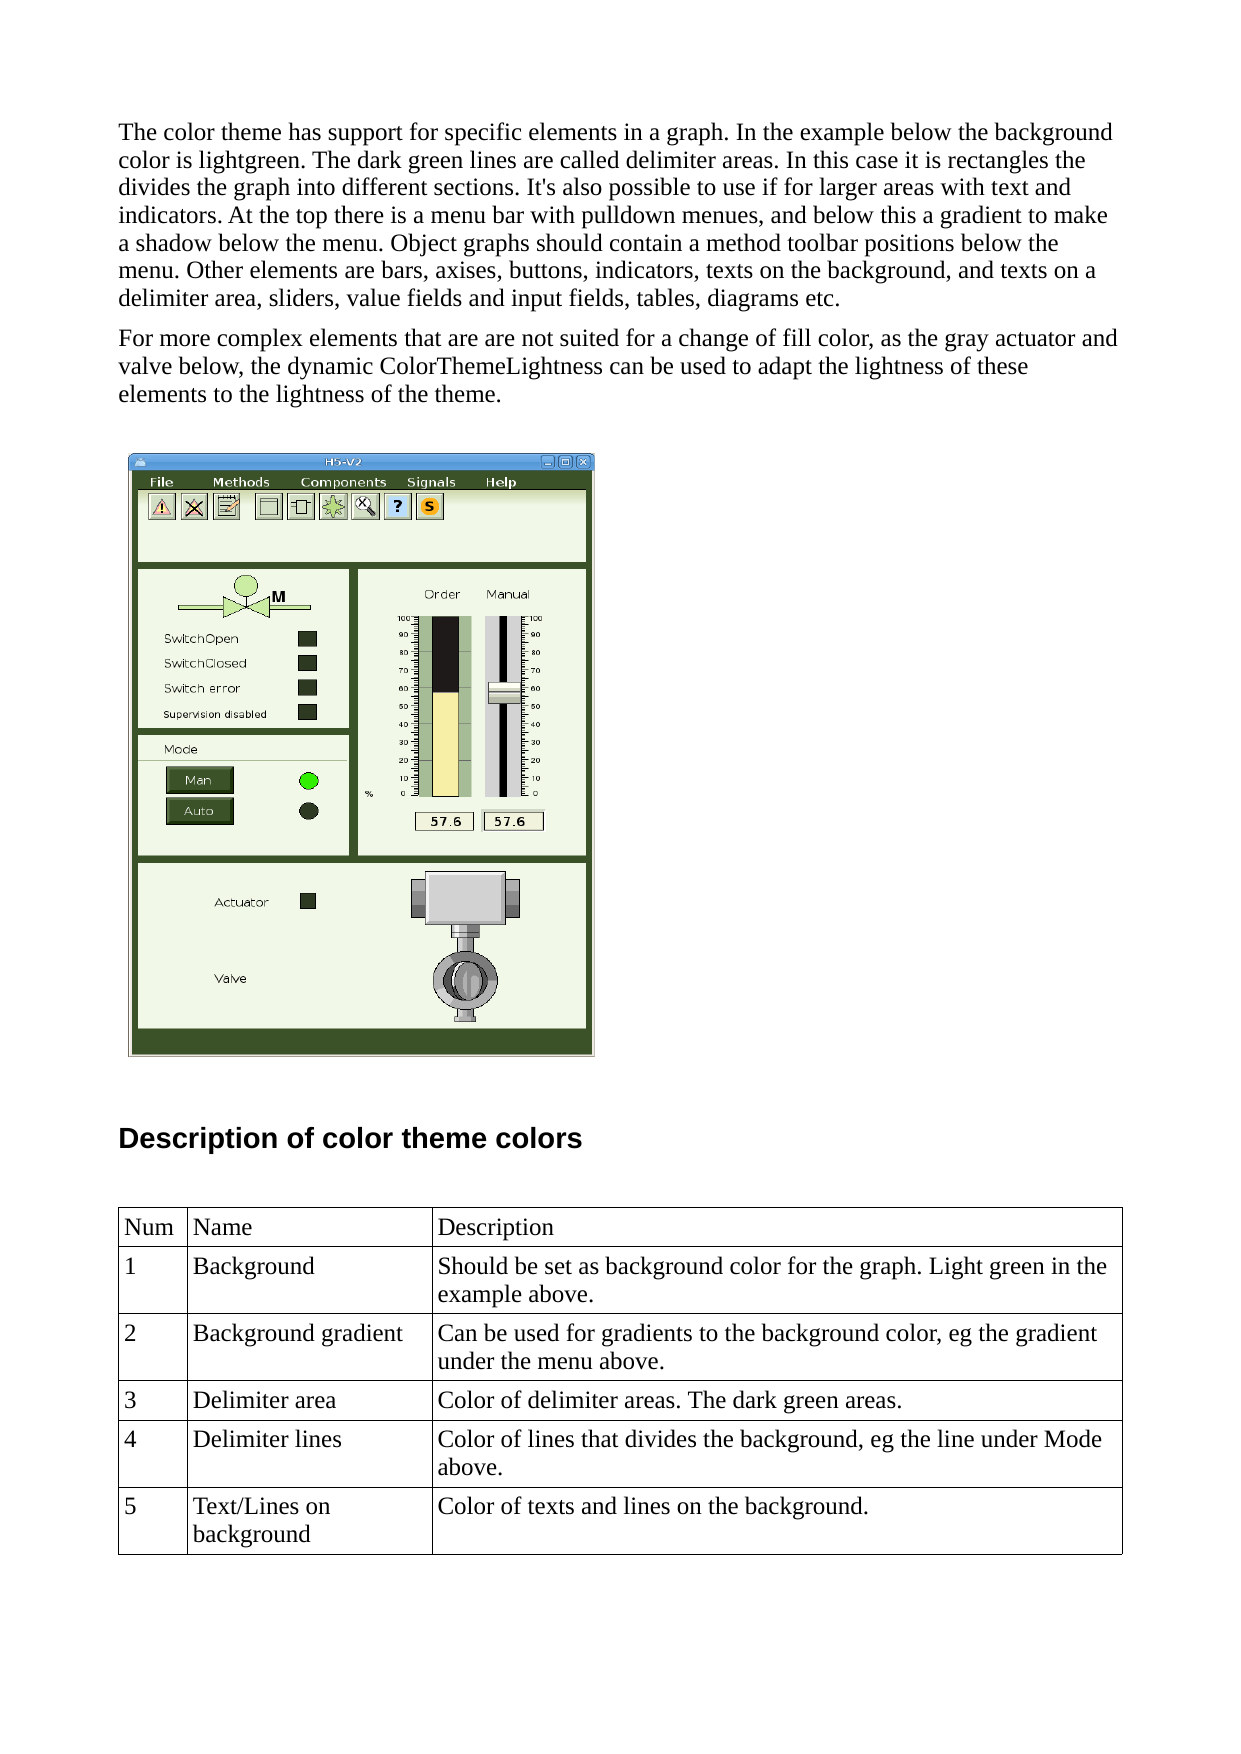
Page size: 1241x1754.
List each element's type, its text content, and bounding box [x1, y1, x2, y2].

table_cell 3 [119, 1381, 187, 1419]
text The color theme has support for specific elements in a graph. In the example below the background color is lightgreen. The dark green lines are called delimiter areas. In this case it is rectangles the divides the graph into different sections. It's also possible to use if for larger areas with text and indicators. At the top there is a menu bar with pulldown menues, and below this a gradient to make a shadow below the menu. Object graphs should contain a method toolbar positions below the menu. Other elements are bars, axises, buttons, indicators, texts on the background, and texts on a delimiter area, sliders, value fields and input fields, tables, diagrams etc. [118, 118, 1122, 312]
table_cell Delimiter lines [188, 1421, 432, 1487]
table_cell Delimiter area [188, 1381, 432, 1419]
table_cell Text/Lines on background [188, 1488, 432, 1553]
table_header Name [188, 1208, 432, 1246]
table_cell 5 [119, 1488, 187, 1553]
table_cell 2 [119, 1314, 187, 1380]
table_cell Color of lines that divides the background, eg the line under Mode above. [433, 1421, 1122, 1487]
table_cell 4 [119, 1421, 187, 1487]
table_cell Color of texts and lines on the background. [433, 1488, 1122, 1553]
text For more complex elements that are are not suited for a change of fill color, as the gray actuator and valve below, the dynamic ColorThemeLightness can be used to adapt the lightness of these elements to the lightness of the theme. [118, 324, 1122, 408]
subtitle Description of color theme colors [118, 1122, 1122, 1154]
table_header Description [433, 1208, 1122, 1246]
table_cell Can be used for gradients to the background color, eg the gradient under the menu above. [433, 1314, 1122, 1380]
table_cell 1 [119, 1247, 187, 1313]
picture [128, 453, 595, 1057]
table_cell Should be set as background color for the graph. Light green in the example above. [433, 1247, 1122, 1313]
table_cell Color of delimiter areas. The dark green areas. [433, 1381, 1122, 1419]
table_header Num [119, 1208, 187, 1246]
table_cell Background gradient [188, 1314, 432, 1380]
table_cell Background [188, 1247, 432, 1313]
